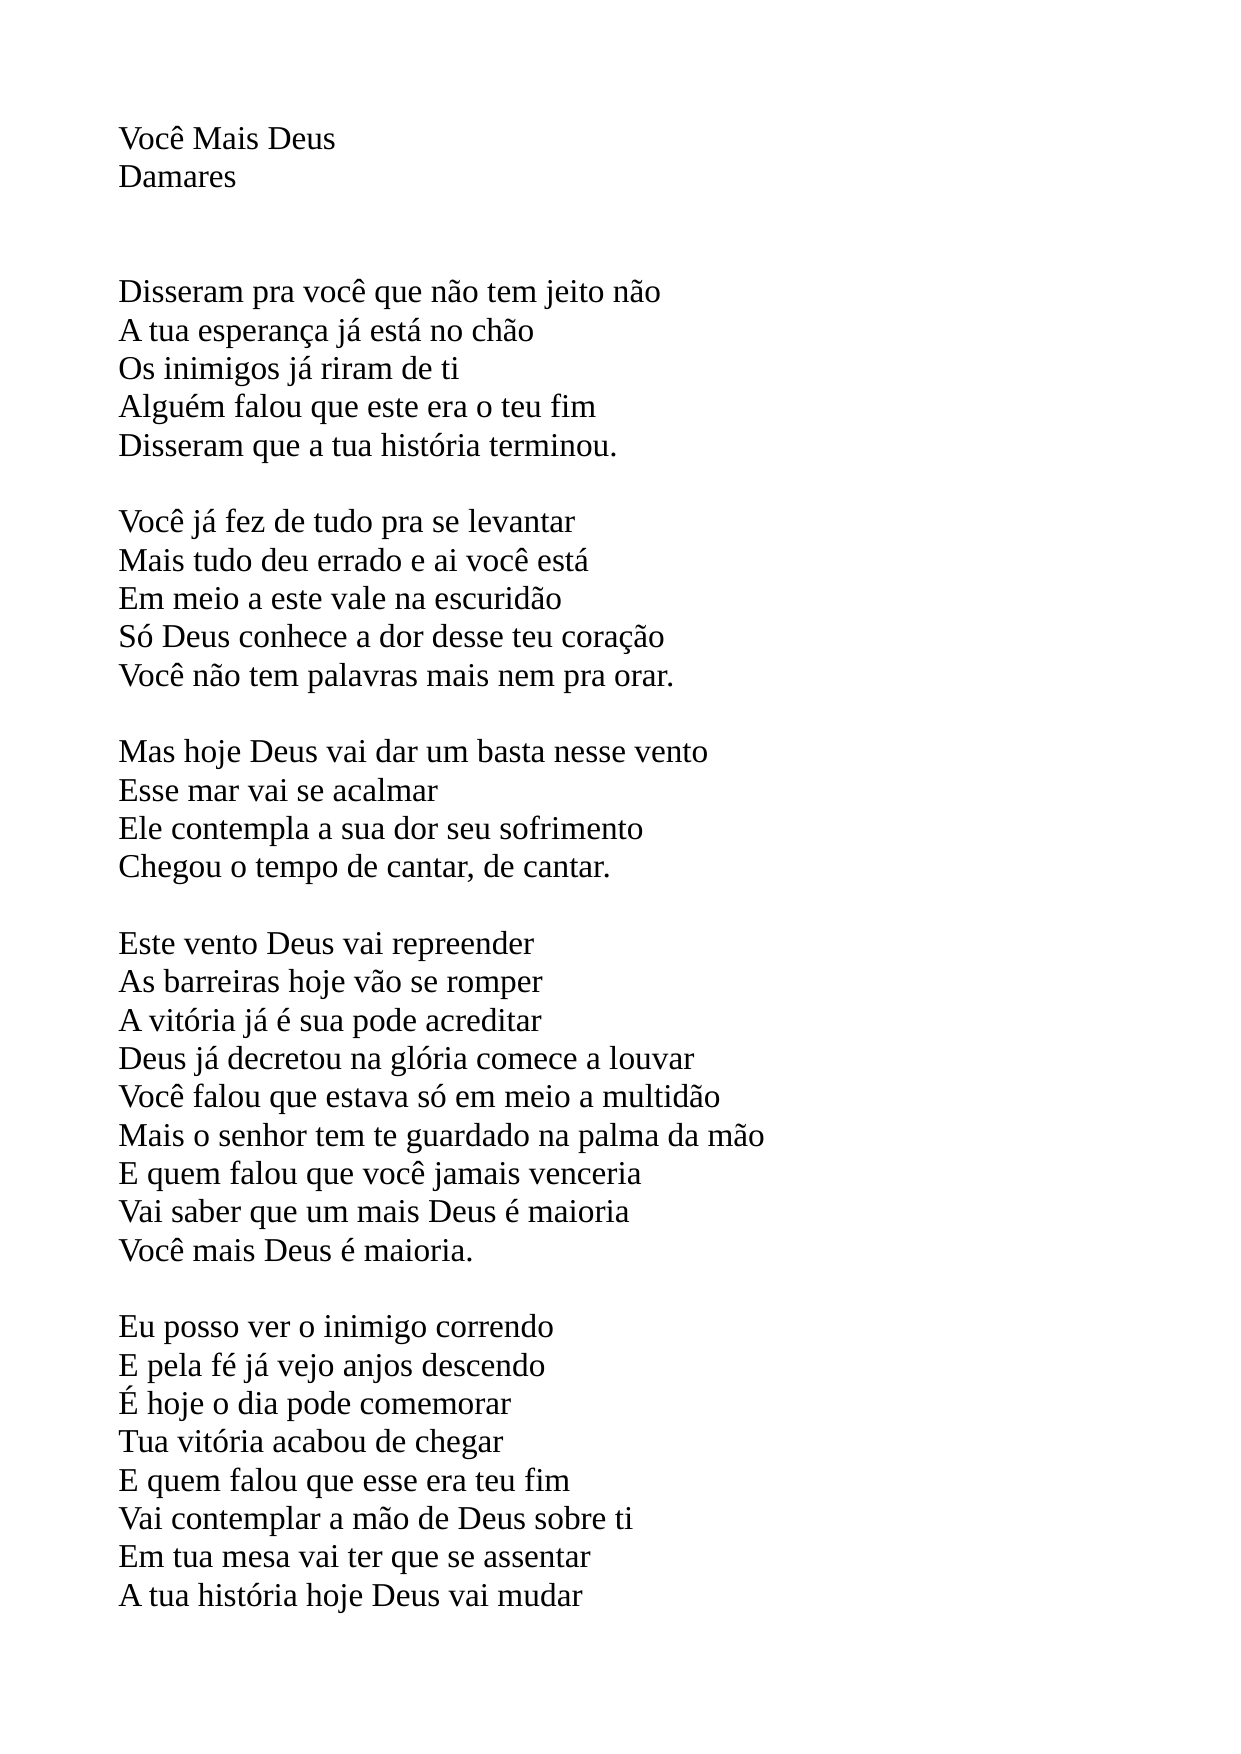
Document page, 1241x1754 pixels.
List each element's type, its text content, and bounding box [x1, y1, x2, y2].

text Disseram pra você que não tem jeito não [118, 271, 1122, 310]
text A vitória já é sua pode acreditar [118, 1000, 1122, 1038]
text É hoje o dia pode comemorar [118, 1383, 1122, 1421]
text Você Mais Deus [118, 118, 1122, 156]
text Esse mar vai se acalmar [118, 770, 1122, 808]
text Alguém falou que este era o teu fim [118, 386, 1122, 425]
text Em meio a este vale na escuridão [118, 578, 1122, 616]
text E quem falou que você jamais venceria [118, 1153, 1122, 1191]
text Vai saber que um mais Deus é maioria [118, 1191, 1122, 1230]
text Mais tudo deu errado e ai você está [118, 540, 1122, 578]
text Você não tem palavras mais nem pra orar. [118, 655, 1122, 693]
text E pela fé já vejo anjos descendo [118, 1345, 1122, 1383]
text Só Deus conhece a dor desse teu coração [118, 616, 1122, 655]
text Você já fez de tudo pra se levantar [118, 501, 1122, 540]
text Eu posso ver o inimigo correndo [118, 1306, 1122, 1345]
text Chegou o tempo de cantar, de cantar. [118, 846, 1122, 885]
text Mas hoje Deus vai dar um basta nesse vento [118, 731, 1122, 770]
text Deus já decretou na glória comece a louvar [118, 1038, 1122, 1076]
text Os inimigos já riram de ti [118, 348, 1122, 386]
text Você falou que estava só em meio a multidão [118, 1076, 1122, 1115]
text E quem falou que esse era teu fim [118, 1460, 1122, 1498]
text Vai contemplar a mão de Deus sobre ti [118, 1498, 1122, 1536]
text Mais o senhor tem te guardado na palma da mão [118, 1115, 1122, 1153]
text Tua vitória acabou de chegar [118, 1421, 1122, 1460]
text Você mais Deus é maioria. [118, 1230, 1122, 1268]
text Ele contempla a sua dor seu sofrimento [118, 808, 1122, 846]
text A tua esperança já está no chão [118, 310, 1122, 348]
text A tua história hoje Deus vai mudar [118, 1575, 1122, 1613]
text Damares [118, 156, 1122, 195]
text Disseram que a tua história terminou. [118, 425, 1122, 463]
text Este vento Deus vai repreender [118, 923, 1122, 961]
text As barreiras hoje vão se romper [118, 961, 1122, 1000]
text Em tua mesa vai ter que se assentar [118, 1536, 1122, 1575]
